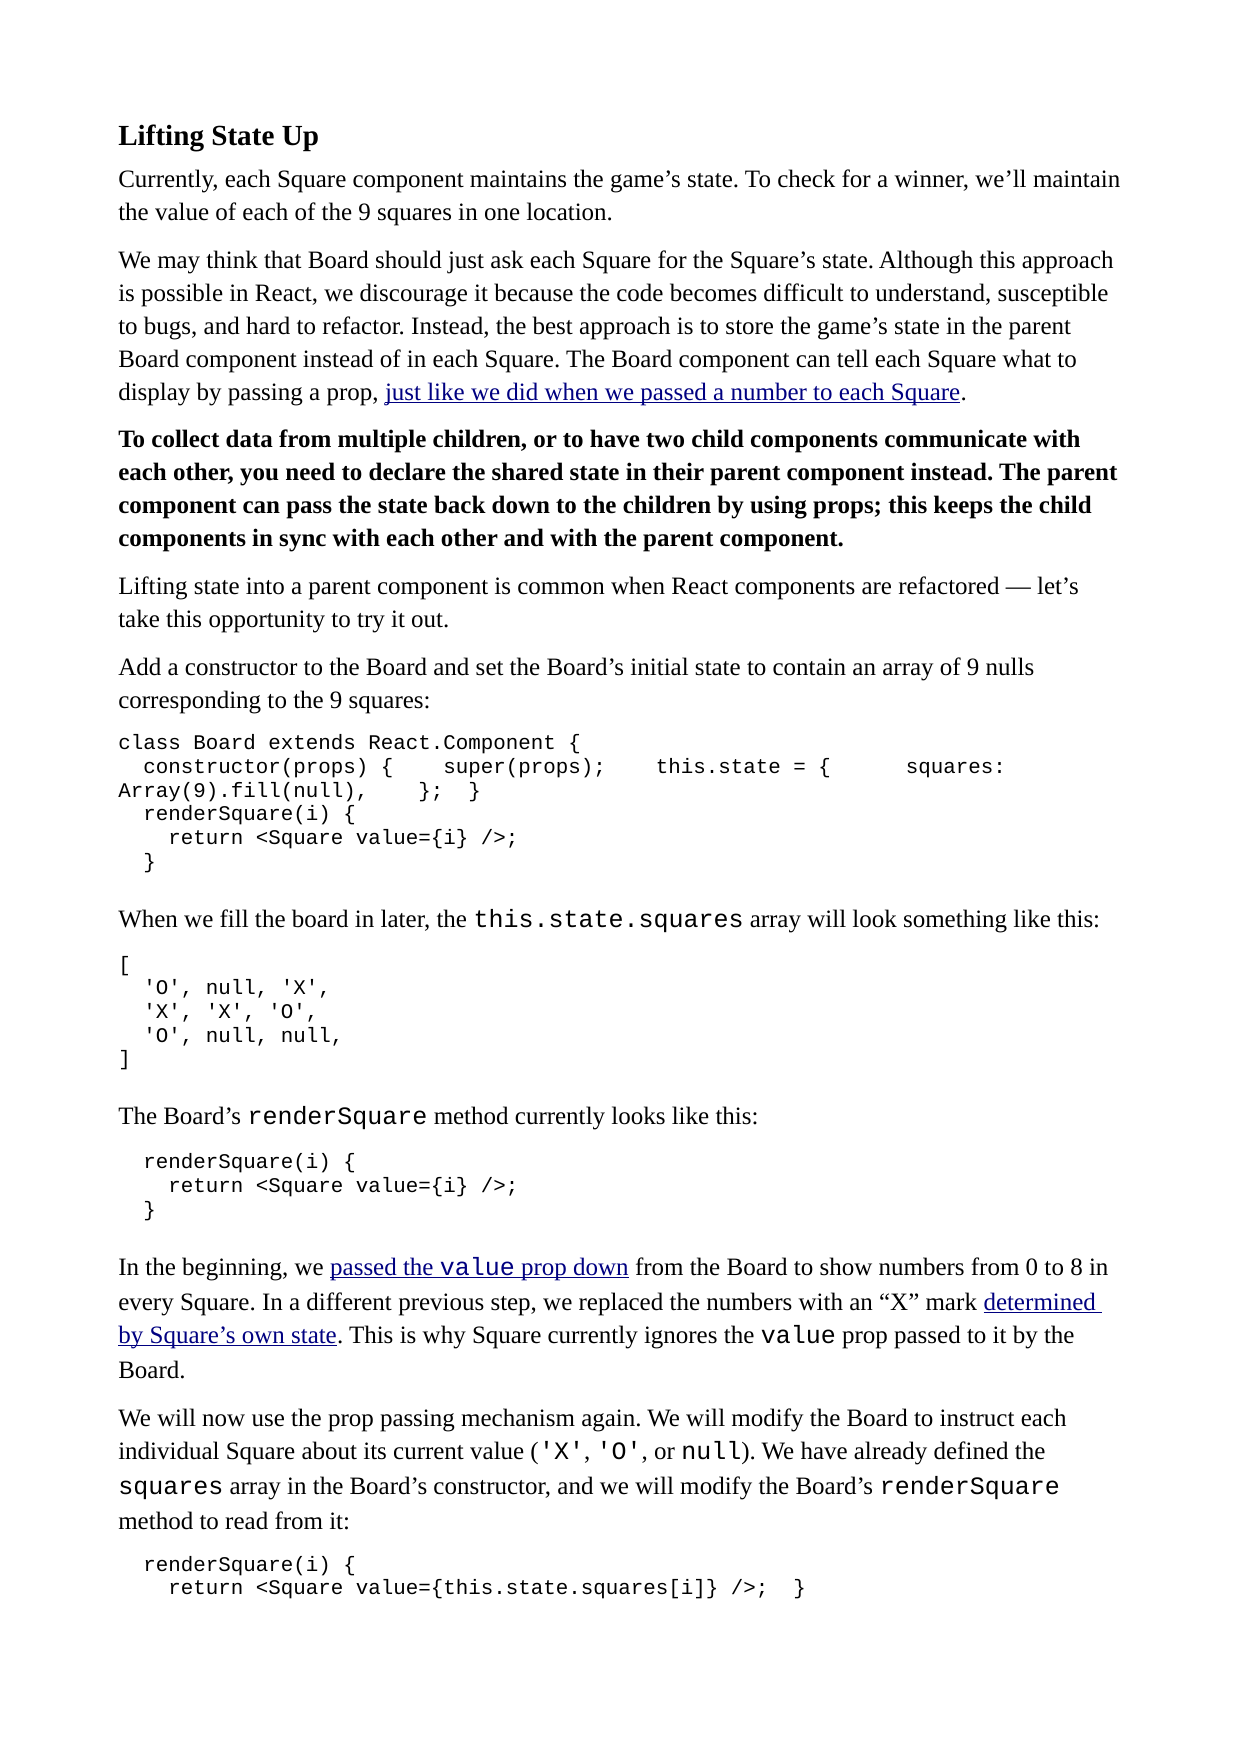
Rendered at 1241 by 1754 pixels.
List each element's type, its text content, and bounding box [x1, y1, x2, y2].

text Currently, each Square component maintains the game’s state. To check for a winner, we’ll maintain the value of each of the 9 squares in one location. [118, 164, 1122, 226]
text The Board’s renderSquare method currently looks like this: [118, 1101, 1122, 1132]
text renderSquare(i) { [118, 803, 1122, 827]
text renderSquare(i) { [118, 1553, 1122, 1577]
text We may think that Board should just ask each Square for the Square’s state. Although this approach is possible in React, we discourage it because the code becomes difficult to understand, susceptible to bugs, and hard to refactor. Instead, the best approach is to store the game’s state in the parent Board component instead of in each Square. The Board component can tell each Square what to display by passing a prop, just like we did when we passed a number to each Square. [118, 245, 1122, 406]
text When we fill the board in later, the this.state.squares array will look something like this: [118, 904, 1122, 934]
text 'O', null, null, [118, 1025, 1122, 1048]
text constructor(props) { super(props); this.state = { squares: Array(9).fill(null), }; } [118, 756, 1122, 803]
subtitle Lifting State Up [118, 118, 1122, 152]
text renderSquare(i) { [118, 1151, 1122, 1175]
text return <Square value={i} />; [118, 1175, 1122, 1199]
text 'O', null, 'X', [118, 977, 1122, 1001]
text return <Square value={i} />; [118, 827, 1122, 851]
text 'X', 'X', 'O', [118, 1001, 1122, 1025]
text return <Square value={this.state.squares[i]} />; } [118, 1577, 1122, 1601]
text To collect data from multiple children, or to have two child components communicate with each other, you need to declare the shared state in their parent component instead. The parent component can pass the state back down to the children by using props; this keeps the child components in sync with each other and with the parent component. [118, 424, 1122, 552]
text } [118, 851, 1122, 874]
text Lifting state into a parent component is common when React components are refactored — let’s take this opportunity to try it out. [118, 571, 1122, 633]
text Add a constructor to the Board and set the Board’s initial state to contain an array of 9 nulls corresponding to the 9 squares: [118, 652, 1122, 713]
text [ [118, 954, 1122, 977]
text class Board extends React.Component { [118, 732, 1122, 756]
text ] [118, 1048, 1122, 1072]
text } [118, 1199, 1122, 1222]
text In the beginning, we passed the value prop down from the Board to show numbers from 0 to 8 in every Square. In a different previous step, we replaced the numbers with an “X” mark determined by Square’s own state. This is why Square currently ignores the value prop passed to it by the Board. [118, 1252, 1122, 1384]
text We will now use the prop passing mechanism again. We will modify the Board to instruct each individual Square about its current value ('X', 'O', or null). We have already defined the squares array in the Board’s constructor, and we will modify the Board’s renderSquare method to read from it: [118, 1403, 1122, 1535]
